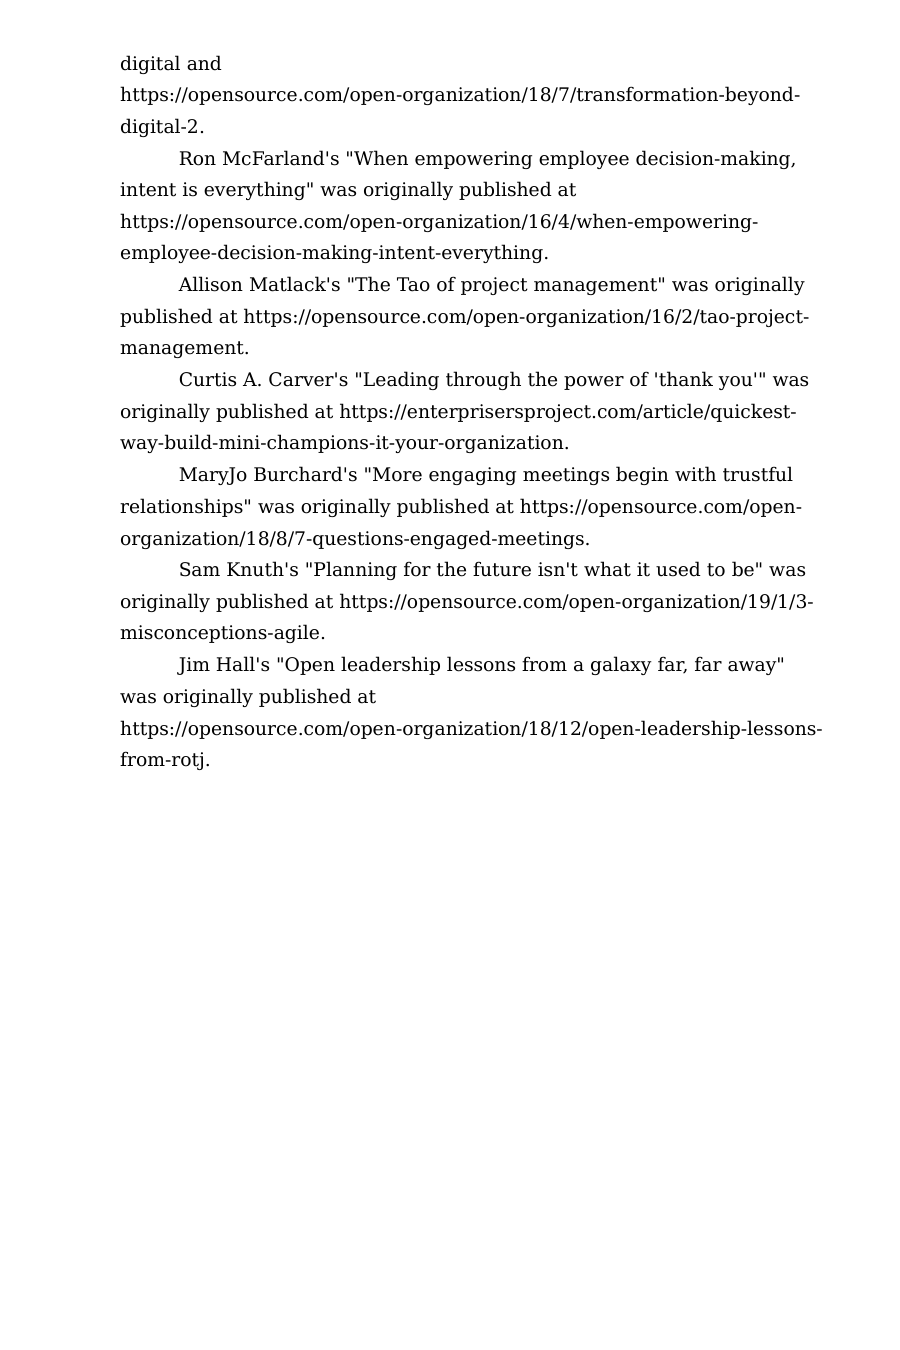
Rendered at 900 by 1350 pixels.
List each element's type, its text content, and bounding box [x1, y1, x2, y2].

text Ron McFarland's "When empowering employee decision-making, intent is everything" was originally published at https://opensource.com/open-organization/16/4/when-empowering-employee-decision-making-intent-everything. [120, 147, 825, 264]
text Sam Knuth's "Planning for the future isn't what it used to be" was originally published at https://opensource.com/open-organization/19/1/3-misconceptions-agile. [120, 559, 825, 644]
text Curtis A. Carver's "Leading through the power of 'thank you'" was originally published at https://enterprisersproject.com/article/quickest-way-build-mini-champions-it-your-organization. [120, 369, 825, 454]
text Allison Matlack's "The Tao of project management" was originally published at https://opensource.com/open-organization/16/2/tao-project-management. [120, 274, 825, 359]
text digital and https://opensource.com/open-organization/18/7/transformation-beyond-digital-2. [120, 52, 825, 138]
text MaryJo Burchard's "More engaging meetings begin with trustful relationships" was originally published at https://opensource.com/open-organization/18/8/7-questions-engaged-meetings. [120, 464, 825, 549]
text Jim Hall's "Open leadership lessons from a galaxy far, far away" was originally published at https://opensource.com/open-organization/18/12/open-leadership-lessons-from-rotj. [120, 654, 825, 771]
